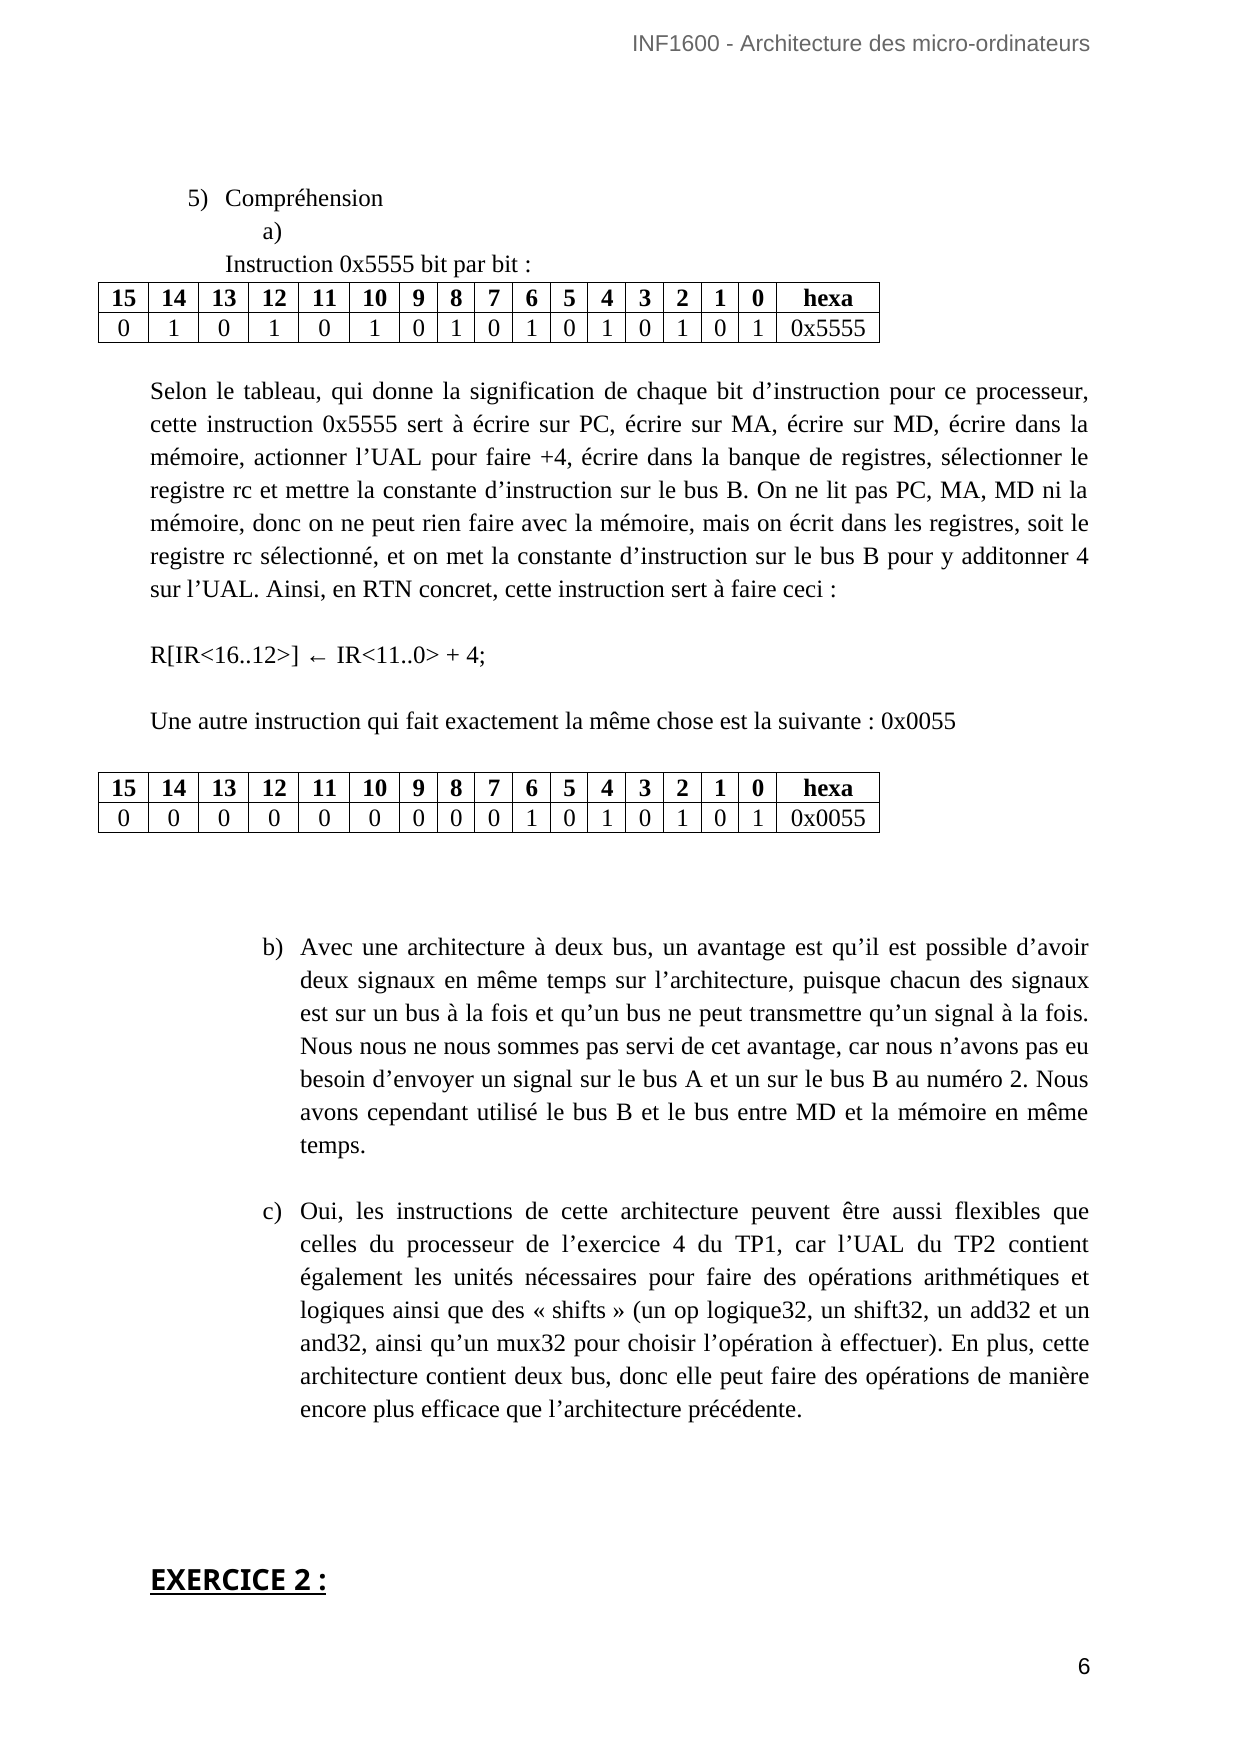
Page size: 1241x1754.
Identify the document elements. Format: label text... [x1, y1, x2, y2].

table_cell 1 [664, 313, 701, 342]
table_cell 1 [513, 313, 550, 342]
table_cell 1 [588, 313, 625, 342]
table_header 10 [350, 773, 399, 802]
table_header 14 [149, 773, 198, 802]
text Une autre instruction qui fait exactement la même chose est la suivante : 0x0055 [150, 706, 1090, 735]
table_cell 0 [99, 803, 148, 832]
table_cell 0 [149, 803, 198, 832]
table_cell 1 [249, 313, 298, 342]
table_header 13 [199, 773, 248, 802]
table_header 10 [350, 283, 399, 312]
table_header 14 [149, 283, 198, 312]
text R[IR<16..12>] ← IR<11..0> + 4; [150, 640, 1090, 669]
table_header 13 [199, 283, 248, 312]
table_cell 0 [551, 803, 587, 832]
table_header 11 [299, 773, 349, 802]
table_cell 1 [739, 313, 776, 342]
table_cell 0 [400, 803, 437, 832]
table_header 12 [249, 283, 298, 312]
table_header 7 [475, 283, 512, 312]
table_header 7 [475, 773, 512, 802]
table_cell 0 [299, 803, 349, 832]
table_header 6 [513, 283, 550, 312]
table_cell 0 [551, 313, 587, 342]
table_cell 0 [438, 803, 474, 832]
table_cell 0 [249, 803, 298, 832]
table_header 11 [299, 283, 349, 312]
table_cell 0 [626, 803, 663, 832]
table_cell 0 [199, 803, 248, 832]
table_cell 0 [400, 313, 437, 342]
table_header 12 [249, 773, 298, 802]
table_header 3 [626, 773, 663, 802]
table_header 8 [438, 773, 474, 802]
table_cell 0 [350, 803, 399, 832]
table_cell 0 [626, 313, 663, 342]
table_header hexa [777, 773, 879, 802]
table_header 8 [438, 283, 474, 312]
table_header 1 [702, 283, 738, 312]
table_cell 1 [513, 803, 550, 832]
table_header 5 [551, 283, 587, 312]
table_cell 1 [350, 313, 399, 342]
table_header 2 [664, 773, 701, 802]
table_cell 0x0055 [777, 803, 879, 832]
table_cell 0 [475, 313, 512, 342]
table_cell 1 [438, 313, 474, 342]
table_header 1 [702, 773, 738, 802]
table_cell 0 [475, 803, 512, 832]
table_cell 1 [664, 803, 701, 832]
list Instruction 0x5555 bit par bit : [225, 249, 1090, 278]
table_header 9 [400, 773, 437, 802]
text Selon le tableau, qui donne la signification de chaque bit d’instruction pour ce processeur, cette instruction 0x5555 sert à écrire sur PC, écrire sur MA, écrire sur MD, écrire dans la mémoire, actionner l’UAL pour faire +4, écrire dans la banque de registres, sélectionner le registre rc et mettre la constante d’instruction sur le bus B. On ne lit pas PC, MA, MD ni la mémoire, donc on ne peut rien faire avec la mémoire, mais on écrit dans les registres, soit le registre rc sélectionné, et on met la constante d’instruction sur le bus B pour y additonner 4 sur l’UAL. Ainsi, en RTN concret, cette instruction sert à faire ceci : [150, 376, 1090, 603]
table_header 3 [626, 283, 663, 312]
table_header 5 [551, 773, 587, 802]
table_cell 0 [702, 803, 738, 832]
list Avec une architecture à deux bus, un avantage est qu’il est possible d’avoir deux signaux en même temps sur l’architecture, puisque chacun des signaux est sur un bus à la fois et qu’un bus ne peut transmettre qu’un signal à la fois. Nous nous ne nous sommes pas servi de cet avantage, car nous n’avons pas eu besoin d’envoyer un signal sur le bus A et un sur le bus B au numéro 2. Nous avons cependant utilisé le bus B et le bus entre MD et la mémoire en même temps. [262, 932, 1090, 1158]
table_cell 0 [99, 313, 148, 342]
table_cell 1 [588, 803, 625, 832]
table_header 6 [513, 773, 550, 802]
table_cell 1 [739, 803, 776, 832]
table_header hexa [777, 283, 879, 312]
list Oui, les instructions de cette architecture peuvent être aussi flexibles que celles du processeur de l’exercice 4 du TP1, car l’UAL du TP2 contient également les unités nécessaires pour faire des opérations arithmétiques et logiques ainsi que des « shifts » (un op logique32, un shift32, un add32 et un and32, ainsi qu’un mux32 pour choisir l’opération à effectuer). En plus, cette architecture contient deux bus, donc elle peut faire des opérations de manière encore plus efficace que l’architecture précédente. [262, 1196, 1090, 1423]
table_cell 0x5555 [777, 313, 879, 342]
table_header 0 [739, 283, 776, 312]
table_cell 0 [299, 313, 349, 342]
table_cell 0 [702, 313, 738, 342]
table_header 15 [99, 773, 148, 802]
table_header 4 [588, 773, 625, 802]
table_header 15 [99, 283, 148, 312]
text EXERCICE 2 : [150, 1559, 1090, 1599]
list Compréhension [187, 183, 1090, 212]
table_header 0 [739, 773, 776, 802]
table_header 9 [400, 283, 437, 312]
table_cell 0 [199, 313, 248, 342]
table_cell 1 [149, 313, 198, 342]
table_header 4 [588, 283, 625, 312]
table_header 2 [664, 283, 701, 312]
